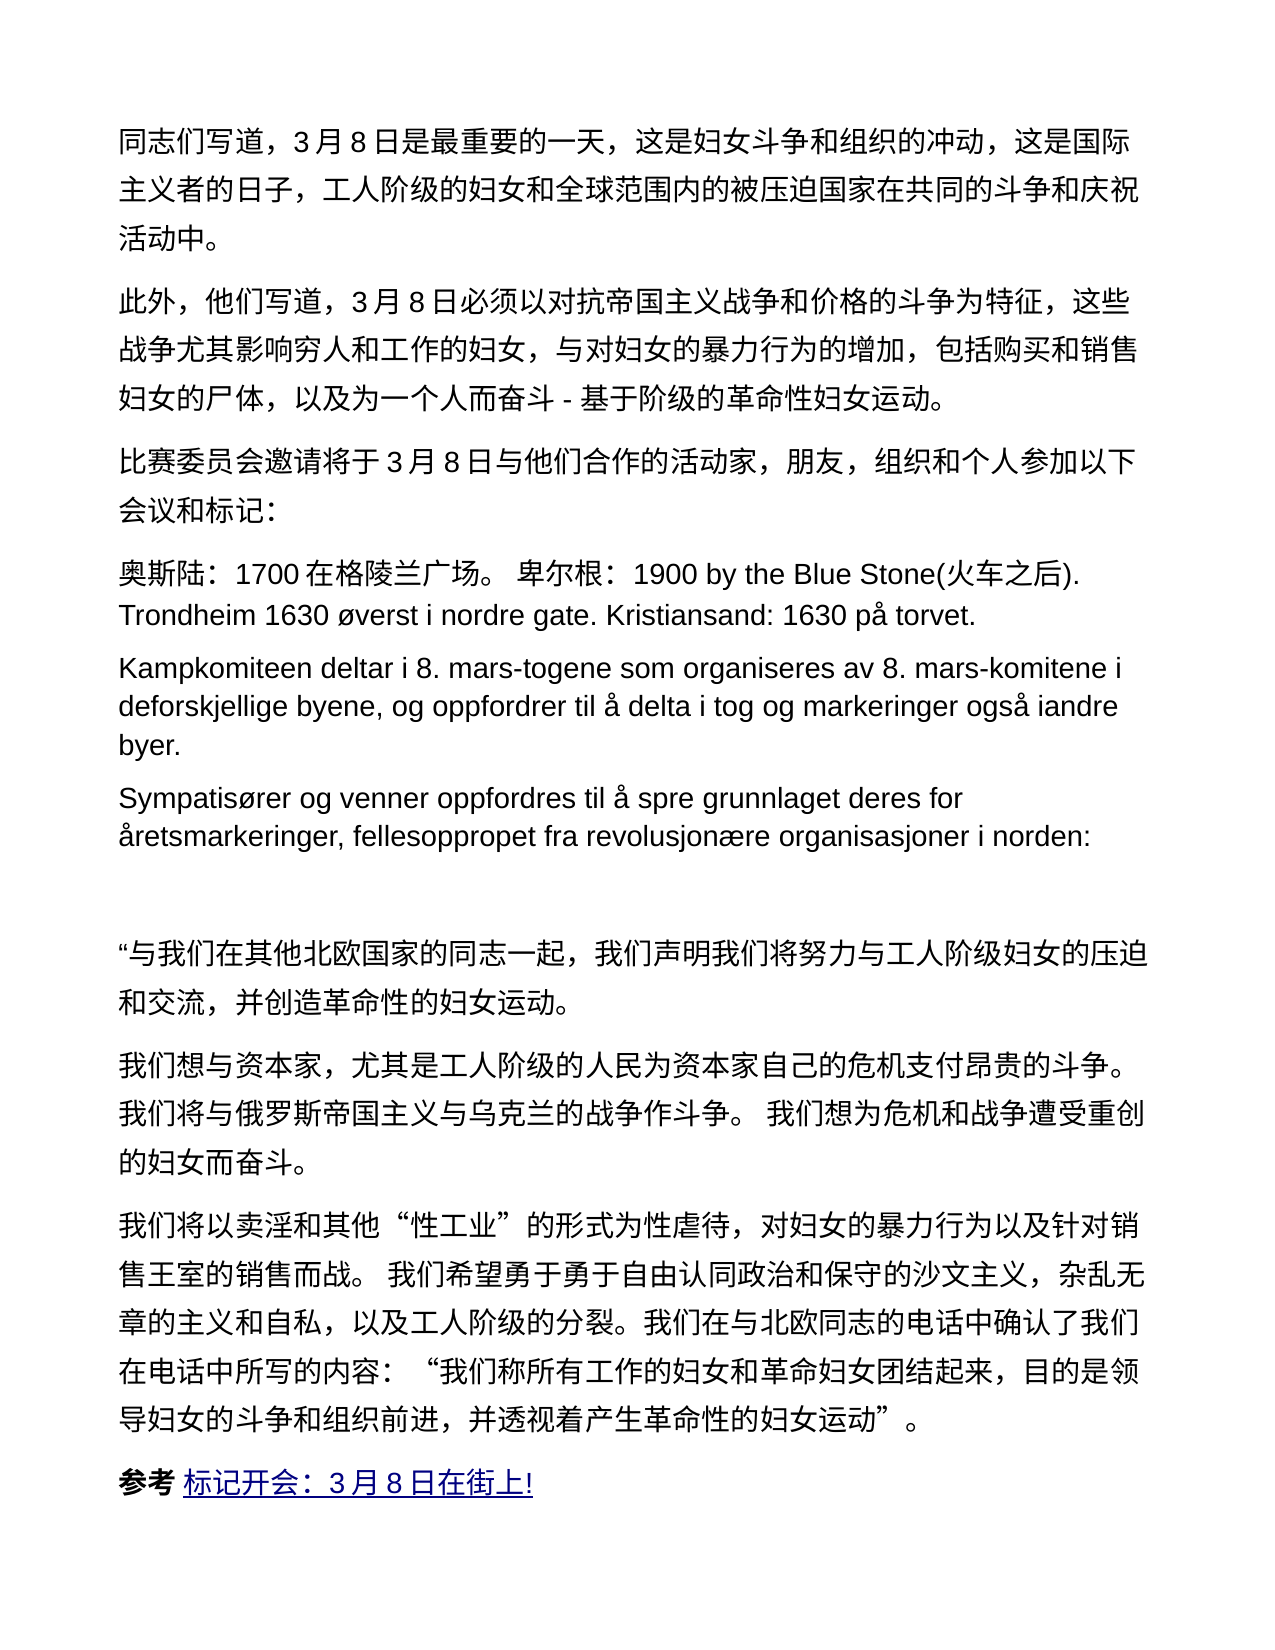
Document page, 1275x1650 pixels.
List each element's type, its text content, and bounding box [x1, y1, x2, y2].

text 此外，他们写道，3月8日必须以对抗帝国主义战争和价格的斗争为特征，这些战争尤其影响穷人和工作的妇女，与对妇女的暴力行为的增加，包括购买和销售妇女的尸体，以及为一个人而奋斗 - 基于阶级的革命性妇女运动。 [118, 278, 1157, 418]
text 奥斯陆：1700在格陵兰广场。 卑尔根：1900 by the Blue Stone(火车之后). Trondheim 1630 øverst i nordre gate. Kristiansand: 1630 på torvet. [118, 550, 1157, 631]
text 参考 标记开会：3月8日在街上! [118, 1460, 1157, 1502]
text 同志们写道，3月8日是最重要的一天，这是妇女斗争和组织的冲动，这是国际主义者的日子，工人阶级的妇女和全球范围内的被压迫国家在共同的斗争和庆祝活动中。 [118, 118, 1157, 257]
text Sympatisører og venner oppfordres til å spre grunnlaget deres for åretsmarkeringer, fellesoppropet fra revolusjonære organisasjoner i norden: [118, 781, 1157, 853]
text 比赛委员会邀请将于3月8日与他们合作的活动家，朋友，组织和个人参加以下会议和标记： [118, 438, 1157, 529]
text Ut på gata 8.mars! 战斗委员会写道： [177, 872, 1098, 901]
text “与我们在其他北欧国家的同志一起，我们声明我们将努力与工人阶级妇女的压迫和交流，并创造革命性的妇女运动。 [118, 931, 1157, 1022]
text 我们将以卖淫和其他“性工业”的形式为性虐待，对妇女的暴力行为以及针对销售王室的销售而战。 我们希望勇于勇于自由认同政治和保守的沙文主义，杂乱无章的主义和自私，以及工人阶级的分裂。我们在与北欧同志的电话中确认了我们在电话中所写的内容：“我们称所有工作的妇女和革命妇女团结起来，目的是领导妇女的斗争和组织前进，并透视着产生革命性的妇女运动”。 [118, 1203, 1157, 1439]
text 我们想与资本家，尤其是工人阶级的人民为资本家自己的危机支付昂贵的斗争。 我们将与俄罗斯帝国主义与乌克兰的战争作斗争。 我们想为危机和战争遭受重创的妇女而奋斗。 [118, 1042, 1157, 1182]
text Kampkomiteen deltar i 8. mars-togene som organiseres av 8. mars-komitene i deforskjellige byene, og oppfordrer til å delta i tog og markeringer også iandre byer. [118, 651, 1157, 761]
